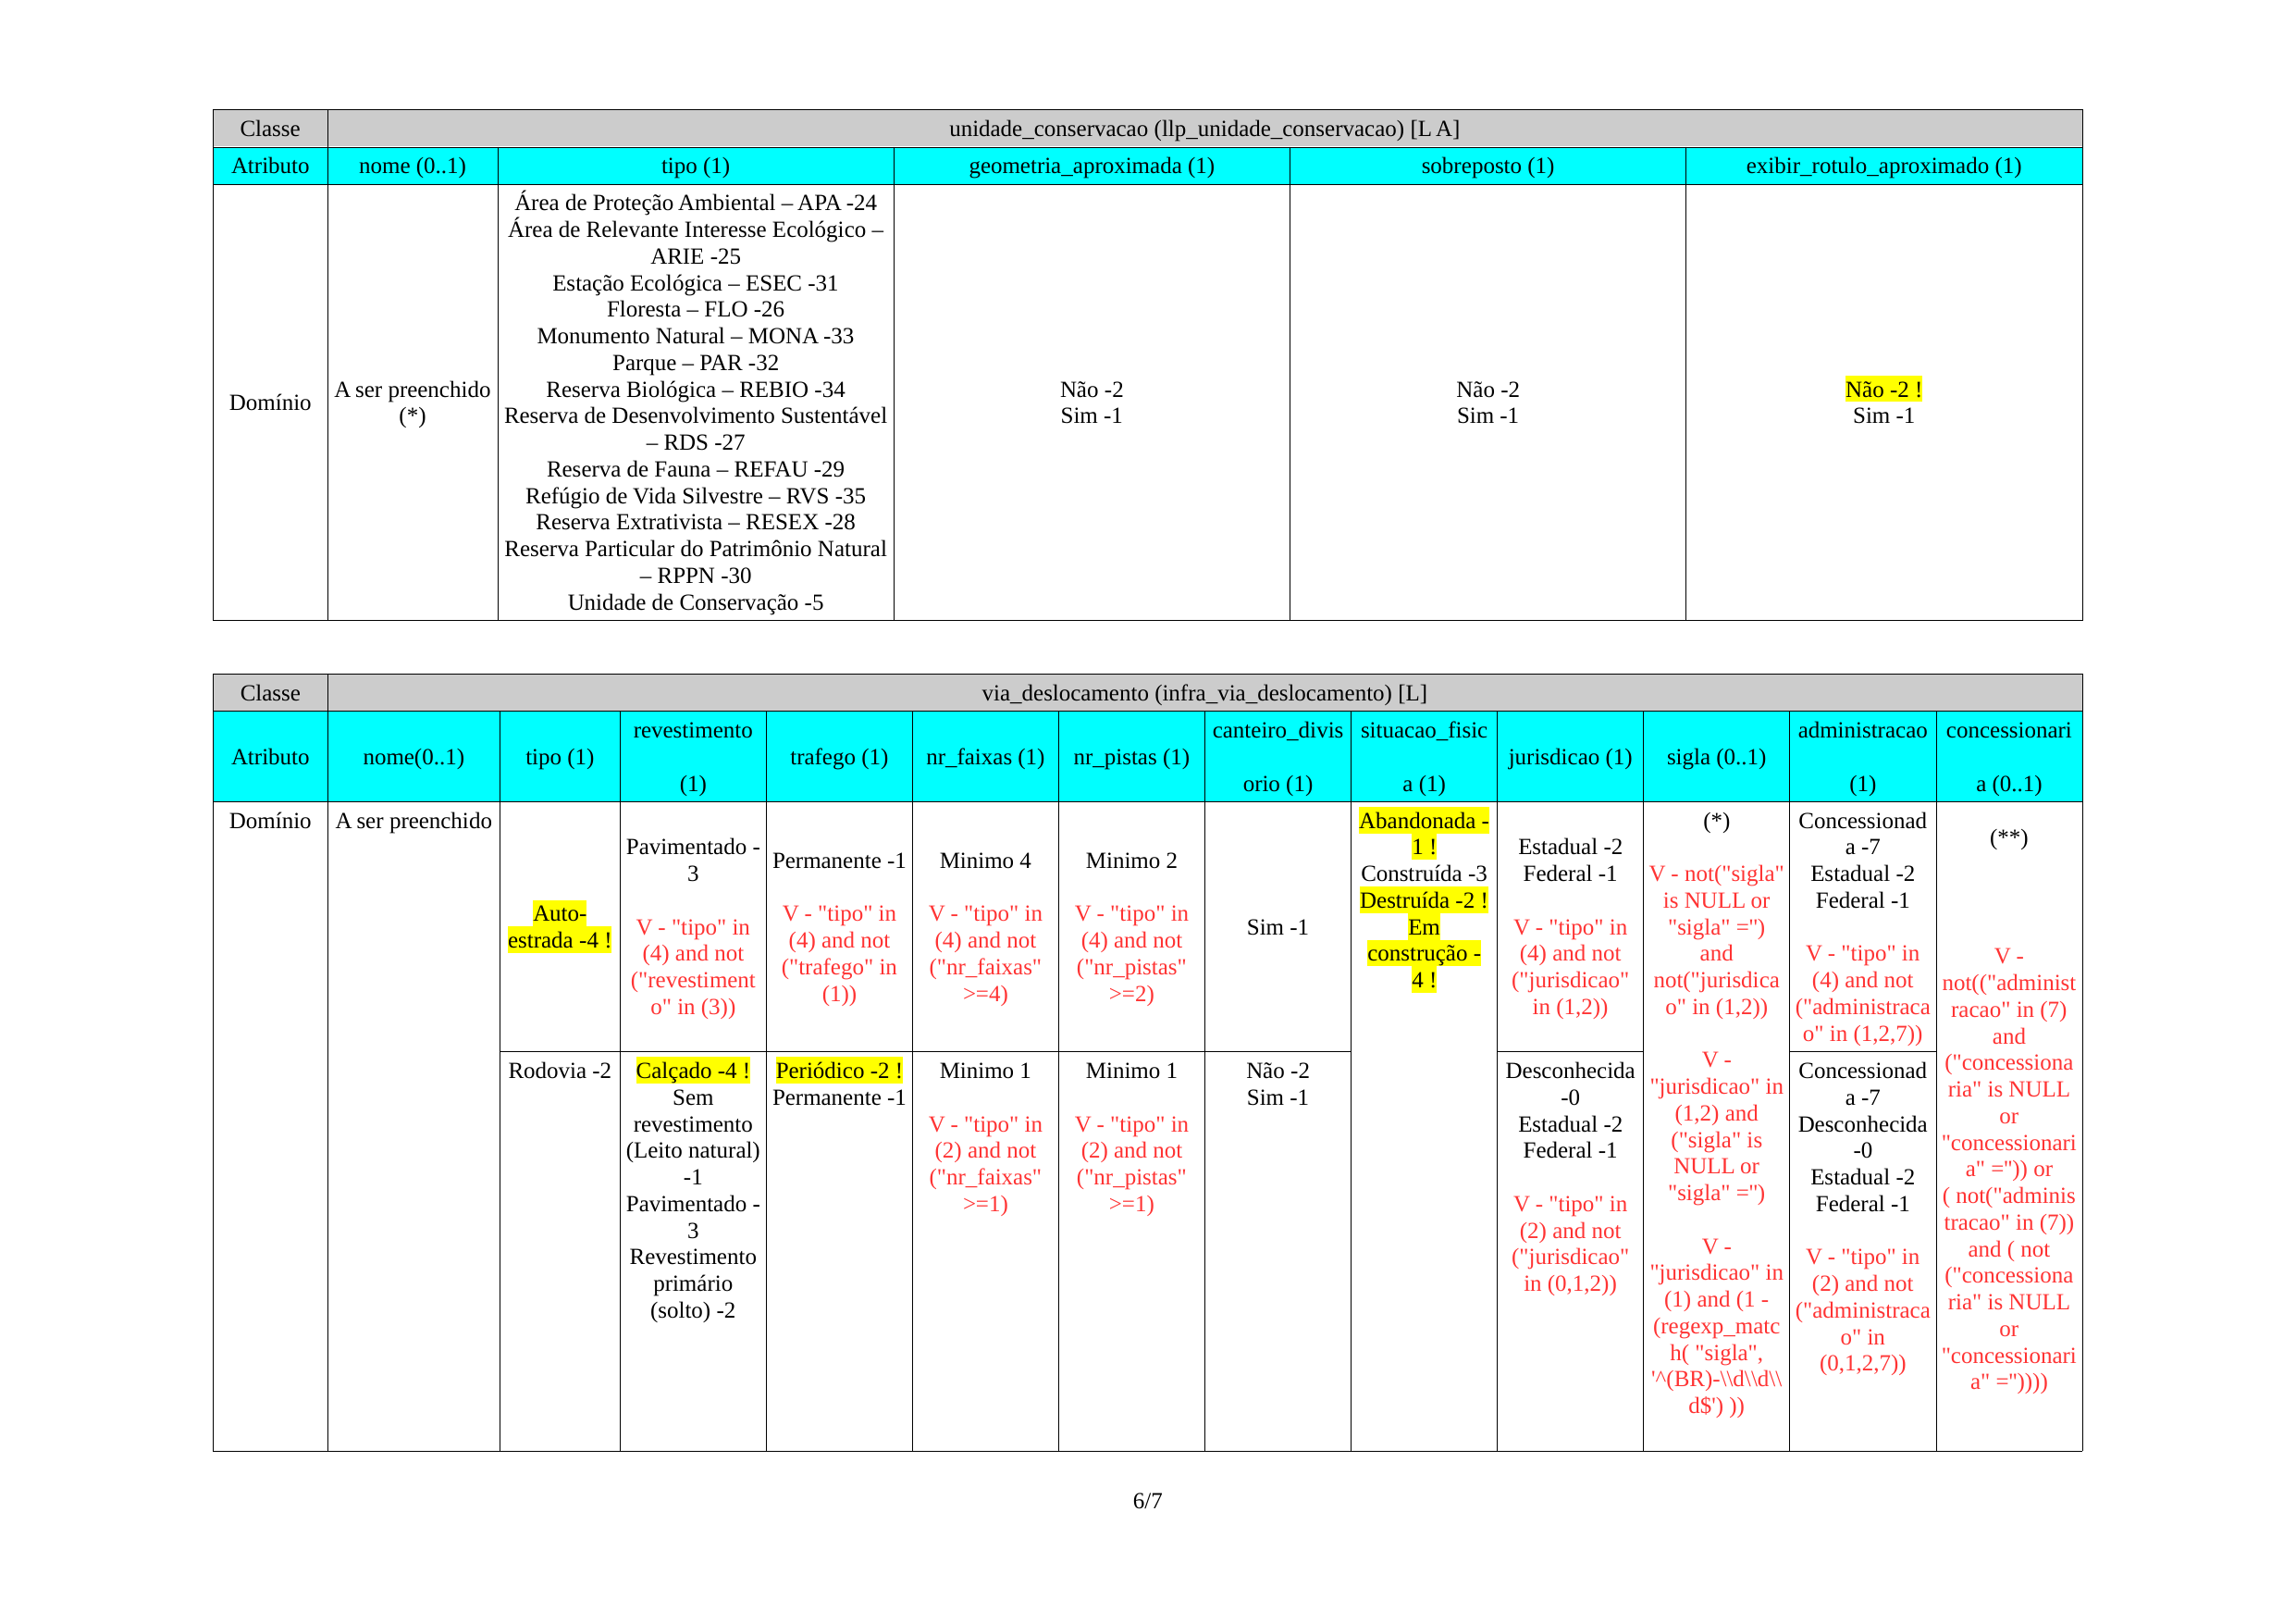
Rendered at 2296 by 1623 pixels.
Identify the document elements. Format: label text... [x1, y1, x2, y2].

table_cell Não -2 ! Sim -1 [1686, 185, 2082, 620]
table_cell Não -2 Sim -1 [1205, 1052, 1351, 1451]
table_cell administracao (1) [1790, 712, 1936, 801]
table_cell Desconhecida -0 Estadual -2 Federal -1 V - "tipo" in (2) and not ("jurisdicao" in (0,1,2)) [1498, 1052, 1643, 1451]
table_cell nr_pistas (1) [1059, 712, 1204, 801]
table_cell Minimo 2 V - "tipo" in (4) and not ("nr_pistas" >=2) [1059, 802, 1204, 1051]
table_cell Não -2 Sim -1 [895, 185, 1290, 620]
table_cell exibir_rotulo_aproximado (1) [1686, 148, 2082, 184]
table_cell A ser preenchido [328, 802, 500, 1451]
table_cell concessionaria (0..1) [1937, 712, 2082, 801]
table_cell nr_faixas (1) [913, 712, 1058, 801]
table_cell nome (0..1) [328, 148, 498, 184]
table_cell Minimo 1 V - "tipo" in (2) and not ("nr_pistas" >=1) [1059, 1052, 1204, 1451]
table_cell canteiro_divisorio (1) [1205, 712, 1351, 801]
table_cell Estadual -2 Federal -1 V - "tipo" in (4) and not ("jurisdicao" in (1,2)) [1498, 802, 1643, 1051]
table_cell Permanente -1 V - "tipo" in (4) and not ("trafego" in (1)) [767, 802, 912, 1051]
table_cell Calçado -4 ! Sem revestimento (Leito natural) -1 Pavimentado -3 Revestimento primário (solto) -2 [621, 1052, 766, 1451]
table_cell Abandonada -1 ! Construída -3 Destruída -2 ! Em construção -4 ! [1352, 802, 1497, 1451]
table_header via_deslocamento (infra_via_deslocamento) [L] [328, 675, 2082, 711]
table_cell revestimento (1) [621, 712, 766, 801]
table_cell Auto-estrada -4 ! [500, 802, 620, 1051]
table_cell trafego (1) [767, 712, 912, 801]
table_cell Pavimentado -3 V - "tipo" in (4) and not ("revestimento" in (3)) [621, 802, 766, 1051]
table_cell Não -2 Sim -1 [1290, 185, 1685, 620]
table_cell sigla (0..1) [1644, 712, 1789, 801]
table_cell Rodovia -2 [500, 1052, 620, 1451]
table_cell Minimo 4 V - "tipo" in (4) and not ("nr_faixas" >=4) [913, 802, 1058, 1051]
table_cell Área de Proteção Ambiental – APA -24 Área de Relevante Interesse Ecológico – ARIE -25 Estação Ecológica – ESEC -31 Floresta – FLO -26 Monumento Natural – MONA -33 Parque – PAR -32 Reserva Biológica – REBIO -34 Reserva de Desenvolvimento Sustentável – RDS -27 Reserva de Fauna – REFAU -29 Refúgio de Vida Silvestre – RVS -35 Reserva Extrativista – RESEX -28 Reserva Particular do Patrimônio Natural – RPPN -30 Unidade de Conservação -5 [499, 185, 894, 620]
table_cell Periódico -2 ! Permanente -1 [767, 1052, 912, 1451]
table_cell Domínio [214, 802, 327, 1451]
table_cell tipo (1) [500, 712, 620, 801]
table_cell Concessionada -7 Desconhecida -0 Estadual -2 Federal -1 V - "tipo" in (2) and not ("administracao" in (0,1,2,7)) [1790, 1052, 1936, 1451]
table_cell Concessionada -7 Estadual -2 Federal -1 V - "tipo" in (4) and not ("administracao" in (1,2,7)) [1790, 802, 1936, 1051]
table_header unidade_conservacao (llp_unidade_conservacao) [L A] [328, 110, 2082, 146]
table_cell geometria_aproximada (1) [895, 148, 1290, 184]
table_cell sobreposto (1) [1290, 148, 1685, 184]
table_cell (**) V - not(("administracao" in (7) and ("concessionaria" is NULL or "concessionaria" ='')) or ( not("administracao" in (7)) and ( not ("concessionaria" is NULL or "concessionaria" ='')))) [1937, 802, 2082, 1451]
table_cell nome(0..1) [328, 712, 500, 801]
table_cell A ser preenchido (*) [328, 185, 498, 620]
table_cell Sim -1 [1205, 802, 1351, 1051]
table_cell Domínio [214, 185, 327, 620]
table_header Classe [214, 675, 327, 711]
table_cell Minimo 1 V - "tipo" in (2) and not ("nr_faixas" >=1) [913, 1052, 1058, 1451]
table_cell Atributo [214, 712, 327, 801]
table_cell situacao_fisica (1) [1352, 712, 1497, 801]
table_header Classe [214, 110, 327, 146]
table_cell (*) V - not("sigla" is NULL or "sigla" ='') and not("jurisdicao" in (1,2)) V - "jurisdicao" in (1,2) and ("sigla" is NULL or "sigla" ='') V - "jurisdicao" in (1) and (1 - (regexp_match( "sigla", '^(BR)-\\d\\d\\d$') )) V - "jurisdicao" in (2) and (1 - (regexp_match( "sigla", '^(SC|PR|RS)-\\d\\d\\d$') )) [1644, 802, 1789, 1451]
table_cell tipo (1) [499, 148, 894, 184]
table_cell Atributo [214, 148, 327, 184]
table_cell jurisdicao (1) [1498, 712, 1643, 801]
